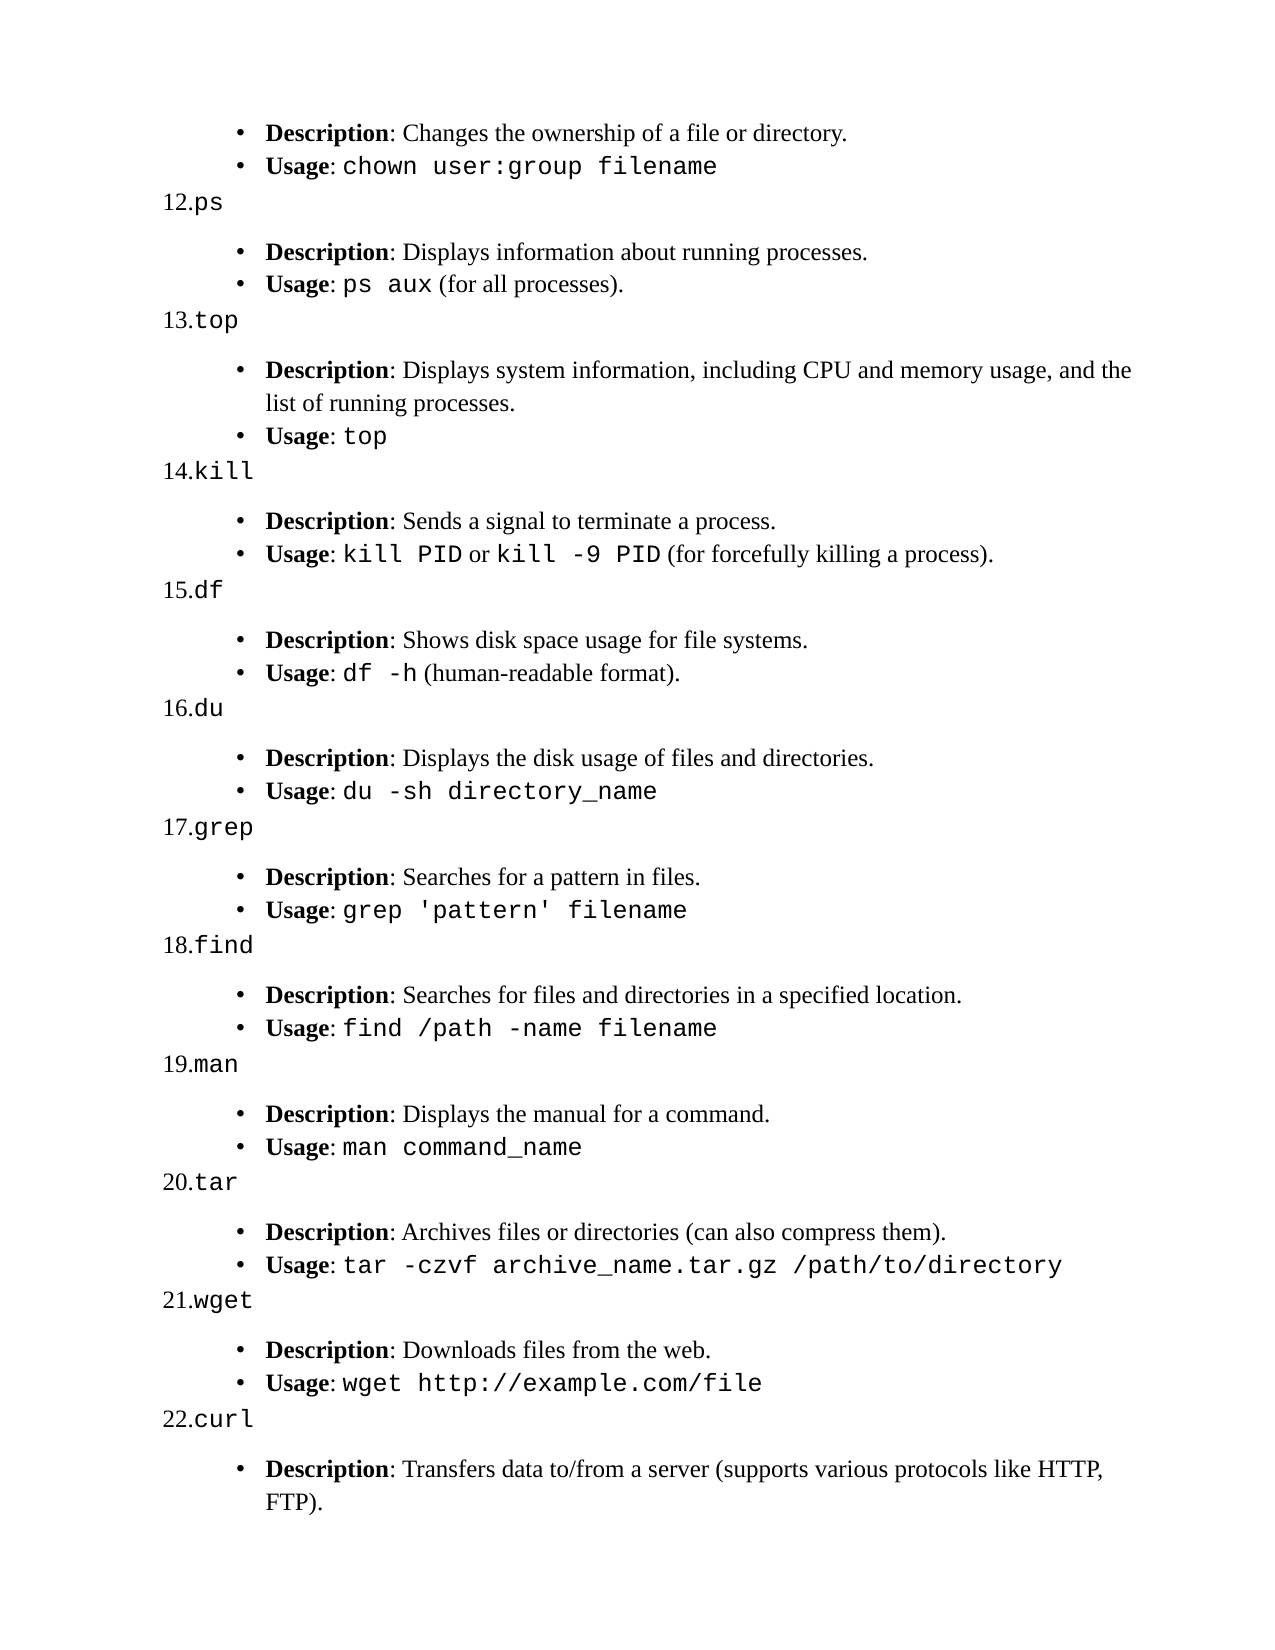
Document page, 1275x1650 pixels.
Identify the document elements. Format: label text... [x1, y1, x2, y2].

list Description: Sends a signal to terminate a process. [236, 506, 1157, 535]
list wget [162, 1286, 1157, 1316]
list curl [162, 1404, 1157, 1435]
list find [162, 930, 1157, 961]
list man [162, 1049, 1157, 1079]
list Description: Searches for a pattern in files. [236, 862, 1157, 891]
list Usage: top [236, 421, 1157, 452]
list Usage: df -h (human-readable format). [236, 658, 1157, 689]
list Description: Displays the manual for a command. [236, 1099, 1157, 1127]
list Usage: man command_name [236, 1132, 1157, 1162]
list top [162, 305, 1157, 336]
list Description: Downloads files from the web. [236, 1336, 1157, 1364]
list Description: Displays system information, including CPU and memory usage, and the list of running processes. [236, 355, 1157, 417]
list grep [162, 812, 1157, 843]
list Description: Changes the ownership of a file or directory. [236, 118, 1157, 147]
list Usage: chown user:group filename [236, 151, 1157, 182]
list Description: Shows disk space usage for file systems. [236, 625, 1157, 654]
list tar [162, 1167, 1157, 1198]
list Usage: kill PID or kill -9 PID (for forcefully killing a process). [236, 539, 1157, 570]
list Description: Displays information about running processes. [236, 237, 1157, 265]
list Usage: ps aux (for all processes). [236, 269, 1157, 300]
list Usage: find /path -name filename [236, 1013, 1157, 1044]
list ps [162, 187, 1157, 217]
list Usage: du -sh directory_name [236, 776, 1157, 807]
list Description: Searches for files and directories in a specified location. [236, 980, 1157, 1009]
list Usage: tar -czvf archive_name.tar.gz /path/to/directory [236, 1250, 1157, 1281]
list kill [162, 456, 1157, 487]
list Description: Transfers data to/from a server (supports various protocols like HTTP, FTP). [236, 1454, 1157, 1516]
list Usage: wget http://example.com/file [236, 1368, 1157, 1399]
list du [162, 693, 1157, 724]
list Description: Displays the disk usage of files and directories. [236, 743, 1157, 772]
list Usage: grep 'pattern' filename [236, 895, 1157, 926]
list Description: Archives files or directories (can also compress them). [236, 1217, 1157, 1246]
list df [162, 575, 1157, 606]
